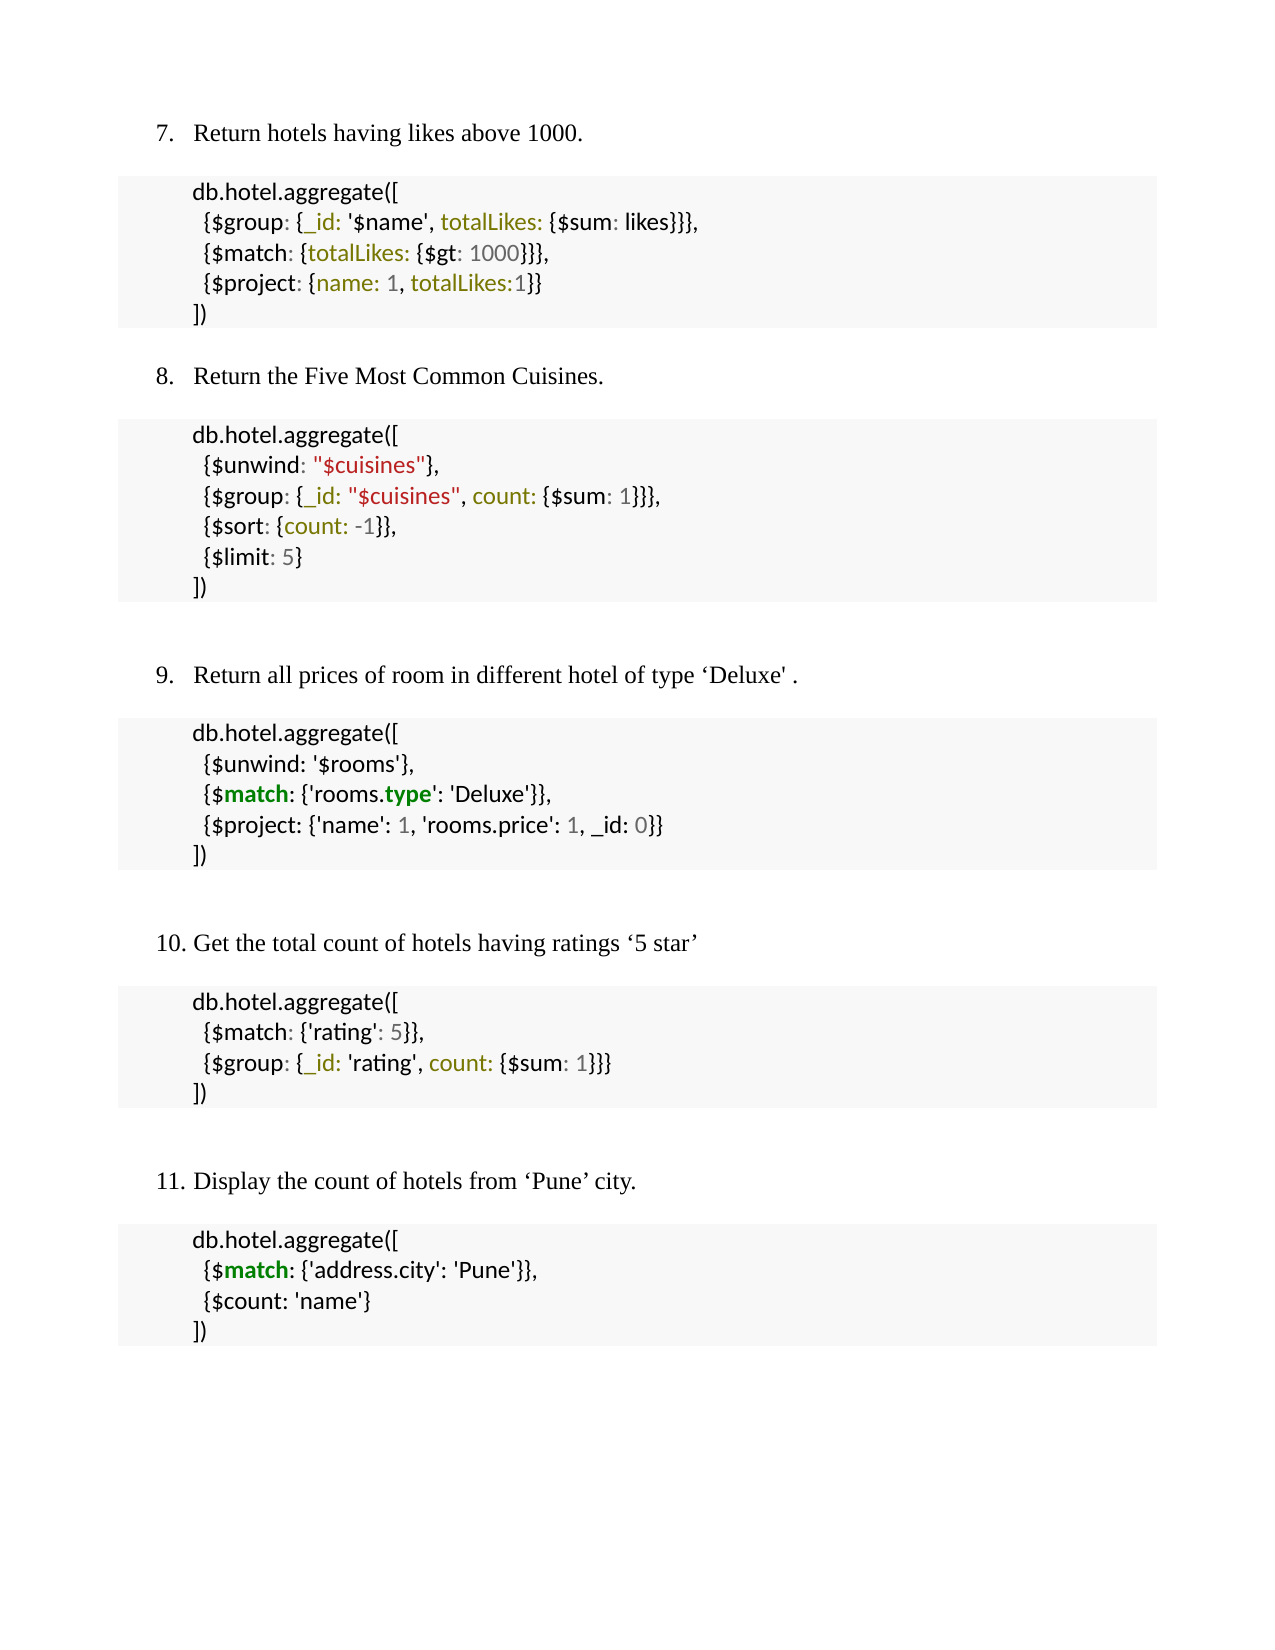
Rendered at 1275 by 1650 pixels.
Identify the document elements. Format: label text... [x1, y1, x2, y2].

text {$group: {_id: "$cuisines", count: {$sum: 1}}}, [118, 480, 1157, 510]
list Return hotels having likes above 1000. [156, 118, 1157, 147]
text {$match: {'address.city': 'Pune'}}, [118, 1254, 1157, 1285]
text {$match: {'rating': 5}}, [118, 1016, 1157, 1047]
text {$unwind: "$cuisines"}, [118, 449, 1157, 480]
text {$unwind: '$rooms'}, [118, 748, 1157, 779]
text {$project: {name: 1, totalLikes:1}} [118, 267, 1157, 298]
text {$limit: 5} [118, 541, 1157, 571]
text db.hotel.aggregate([ [118, 176, 1157, 206]
list Return all prices of room in different hotel of type ‘Deluxe' . [156, 660, 1157, 689]
text db.hotel.aggregate([ [118, 419, 1157, 449]
text ]) [118, 1315, 1157, 1346]
text ]) [118, 571, 1157, 602]
text {$group: {_id: '$name', totalLikes: {$sum: likes}}}, [118, 206, 1157, 237]
list Return the Five Most Common Cuisines. [156, 361, 1157, 390]
text {$project: {'name': 1, 'rooms.price': 1, _id: 0}} [118, 809, 1157, 840]
text ]) [118, 840, 1157, 870]
text db.hotel.aggregate([ [118, 718, 1157, 748]
text {$match: {totalLikes: {$gt: 1000}}}, [118, 237, 1157, 267]
text db.hotel.aggregate([ [118, 1224, 1157, 1254]
text {$match: {'rooms.type': 'Deluxe'}}, [118, 779, 1157, 809]
list Display the count of hotels from ‘Pune’ city. [156, 1166, 1157, 1195]
text {$sort: {count: -1}}, [118, 510, 1157, 541]
list Get the total count of hotels having ratings ‘5 star’ [156, 928, 1157, 957]
text ]) [118, 1077, 1157, 1108]
text {$count: 'name'} [118, 1285, 1157, 1315]
text {$group: {_id: 'rating', count: {$sum: 1}}} [118, 1047, 1157, 1077]
text db.hotel.aggregate([ [118, 986, 1157, 1016]
text ]) [118, 298, 1157, 328]
